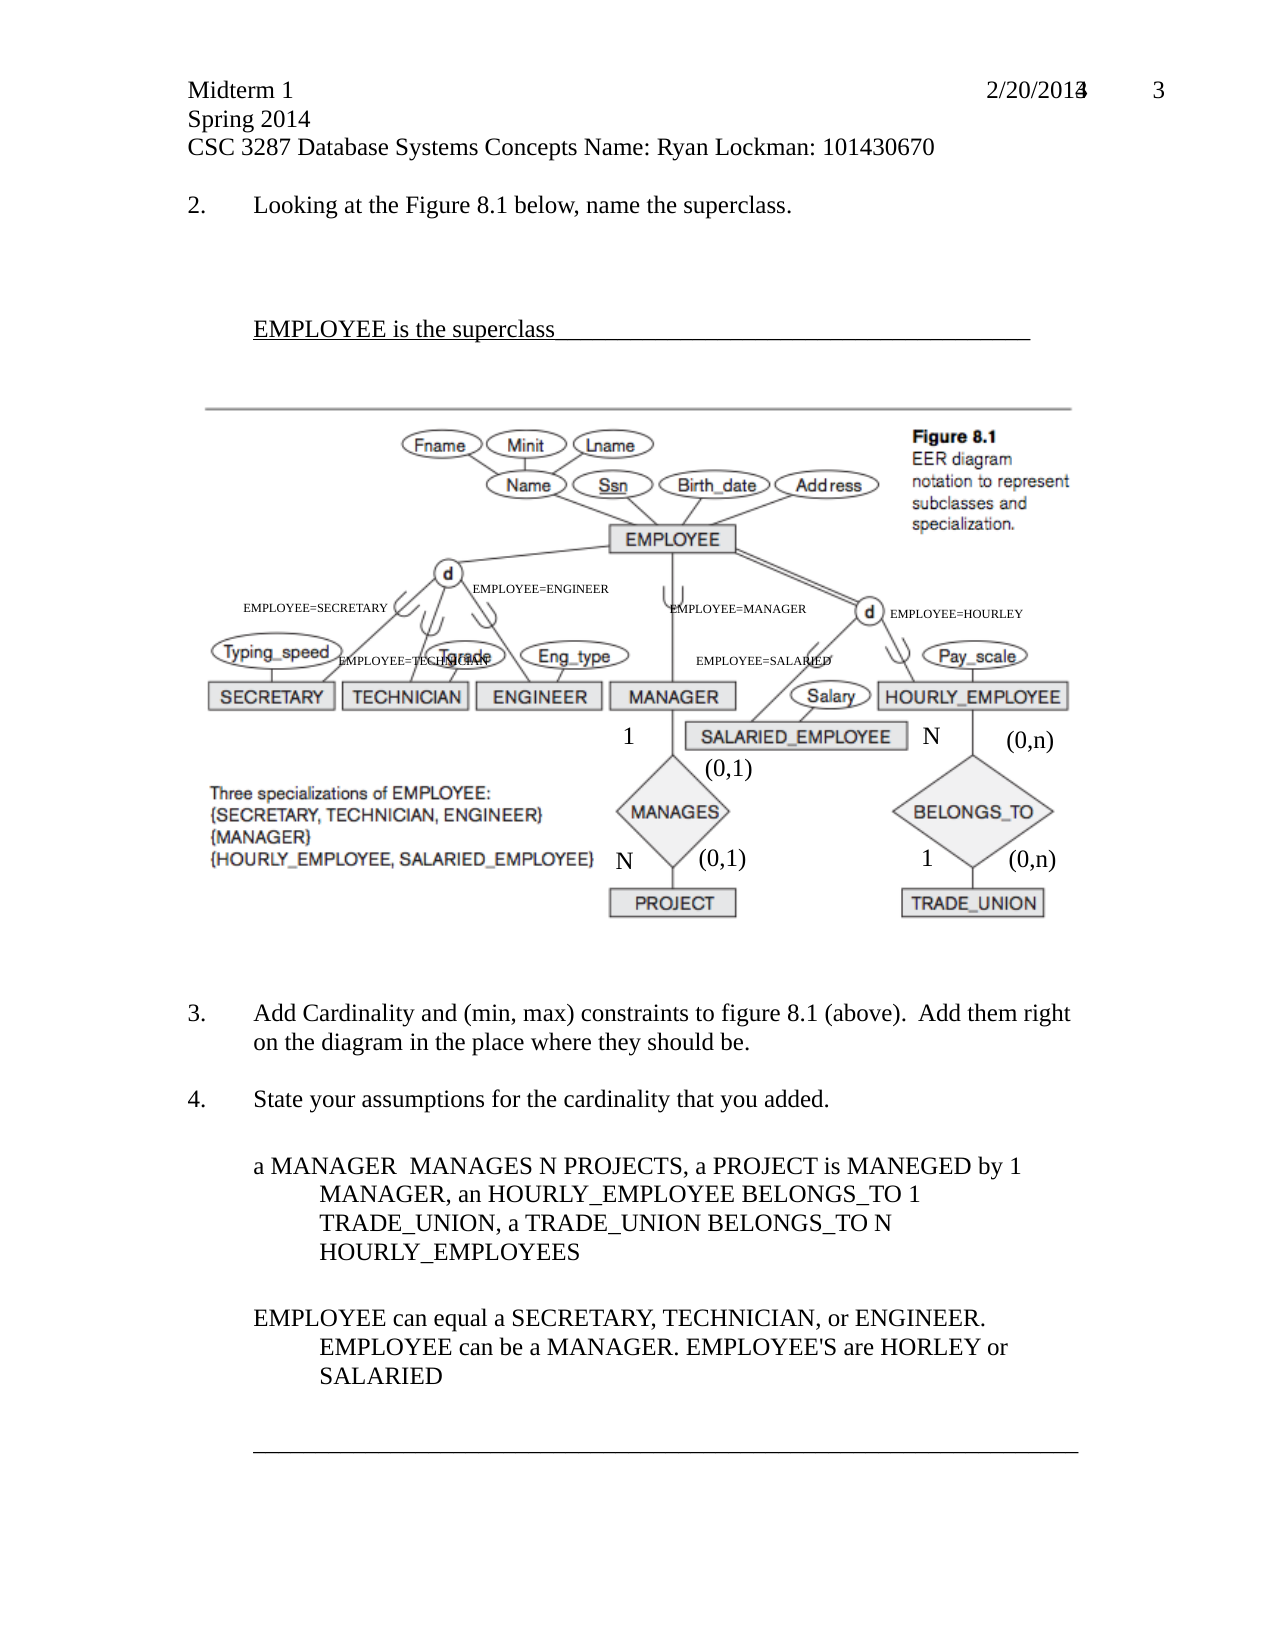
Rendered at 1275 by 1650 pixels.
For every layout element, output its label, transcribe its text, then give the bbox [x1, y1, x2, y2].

text 2. Looking at the Figure 8.1 below, name the superclass. [187, 190, 1087, 219]
text 3. Add Cardinality and (min, max) constraints to figure 8.1 (above). Add them right on the diagram in the place where they should be. [187, 998, 1087, 1056]
text EMPLOYEE is the superclass______________________________________ [253, 314, 1087, 342]
text 4. State your assumptions for the cardinality that you added. [187, 1084, 1087, 1113]
text __________________________________________________________________ [253, 1427, 1087, 1456]
picture [189, 393, 1089, 941]
text a MANAGER MANAGES N PROJECTS, a PROJECT is MANEGED by 1 MANAGER, an HOURLY_EMPLOYEE BELONGS_TO 1 TRADE_UNION, a TRADE_UNION BELONGS_TO N HOURLY_EMPLOYEES [253, 1151, 1087, 1266]
text EMPLOYEE can equal a SECRETARY, TECHNICIAN, or ENGINEER. EMPLOYEE can be a MANAGER. EMPLOYEE'S are HORLEY or SALARIED [253, 1303, 1087, 1389]
